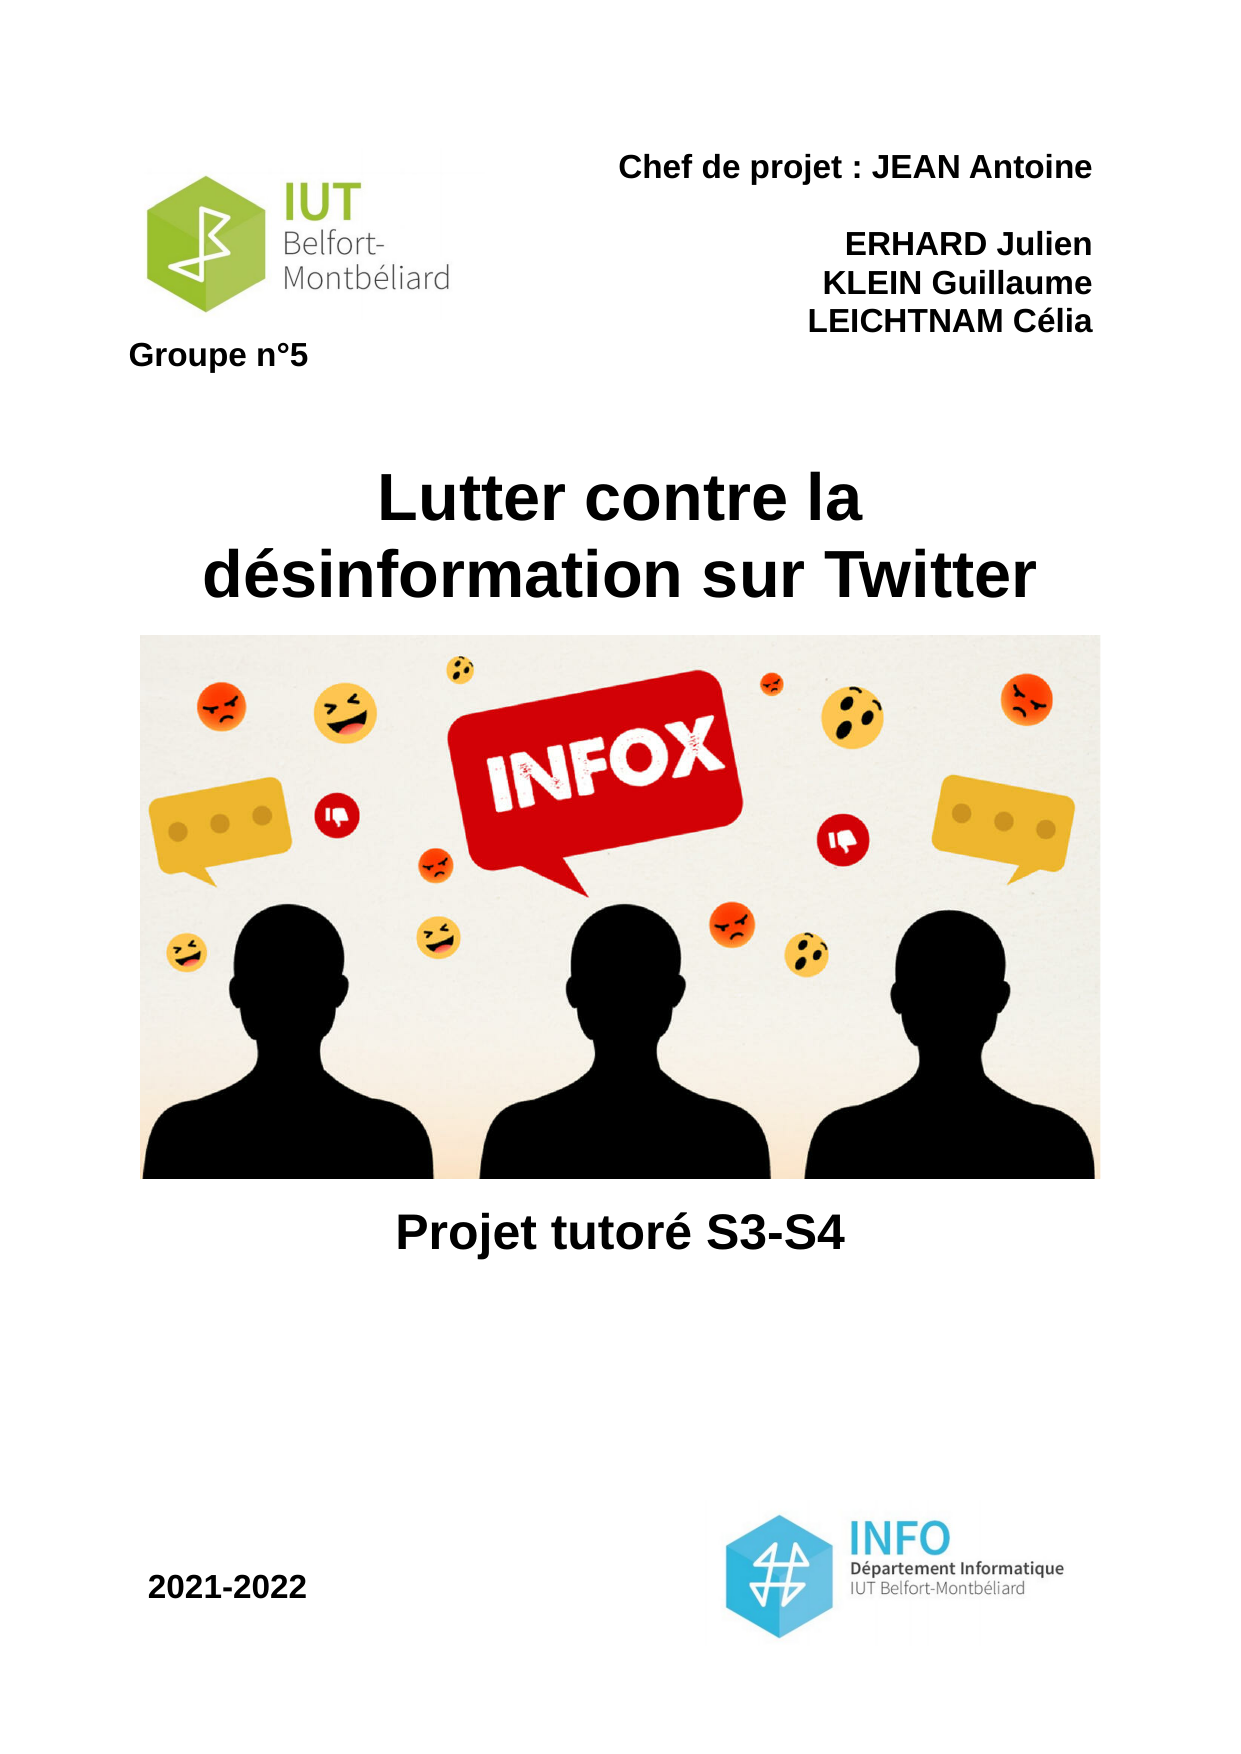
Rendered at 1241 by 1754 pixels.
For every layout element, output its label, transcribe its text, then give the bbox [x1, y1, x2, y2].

subtitle Projet tutoré S3-S4 [148, 1202, 1093, 1260]
text Chef de projet : JEAN Antoine [486, 148, 1093, 186]
picture [691, 1500, 1141, 1646]
picture [143, 148, 486, 320]
text 2021-2022 [148, 1567, 691, 1605]
text LEICHTNAM Célia [148, 301, 1093, 340]
title Lutter contre la désinformation sur Twitter [148, 458, 1093, 611]
text KLEIN Guillaume [486, 263, 1093, 301]
text ERHARD Julien [486, 224, 1093, 263]
picture [140, 635, 1101, 1179]
